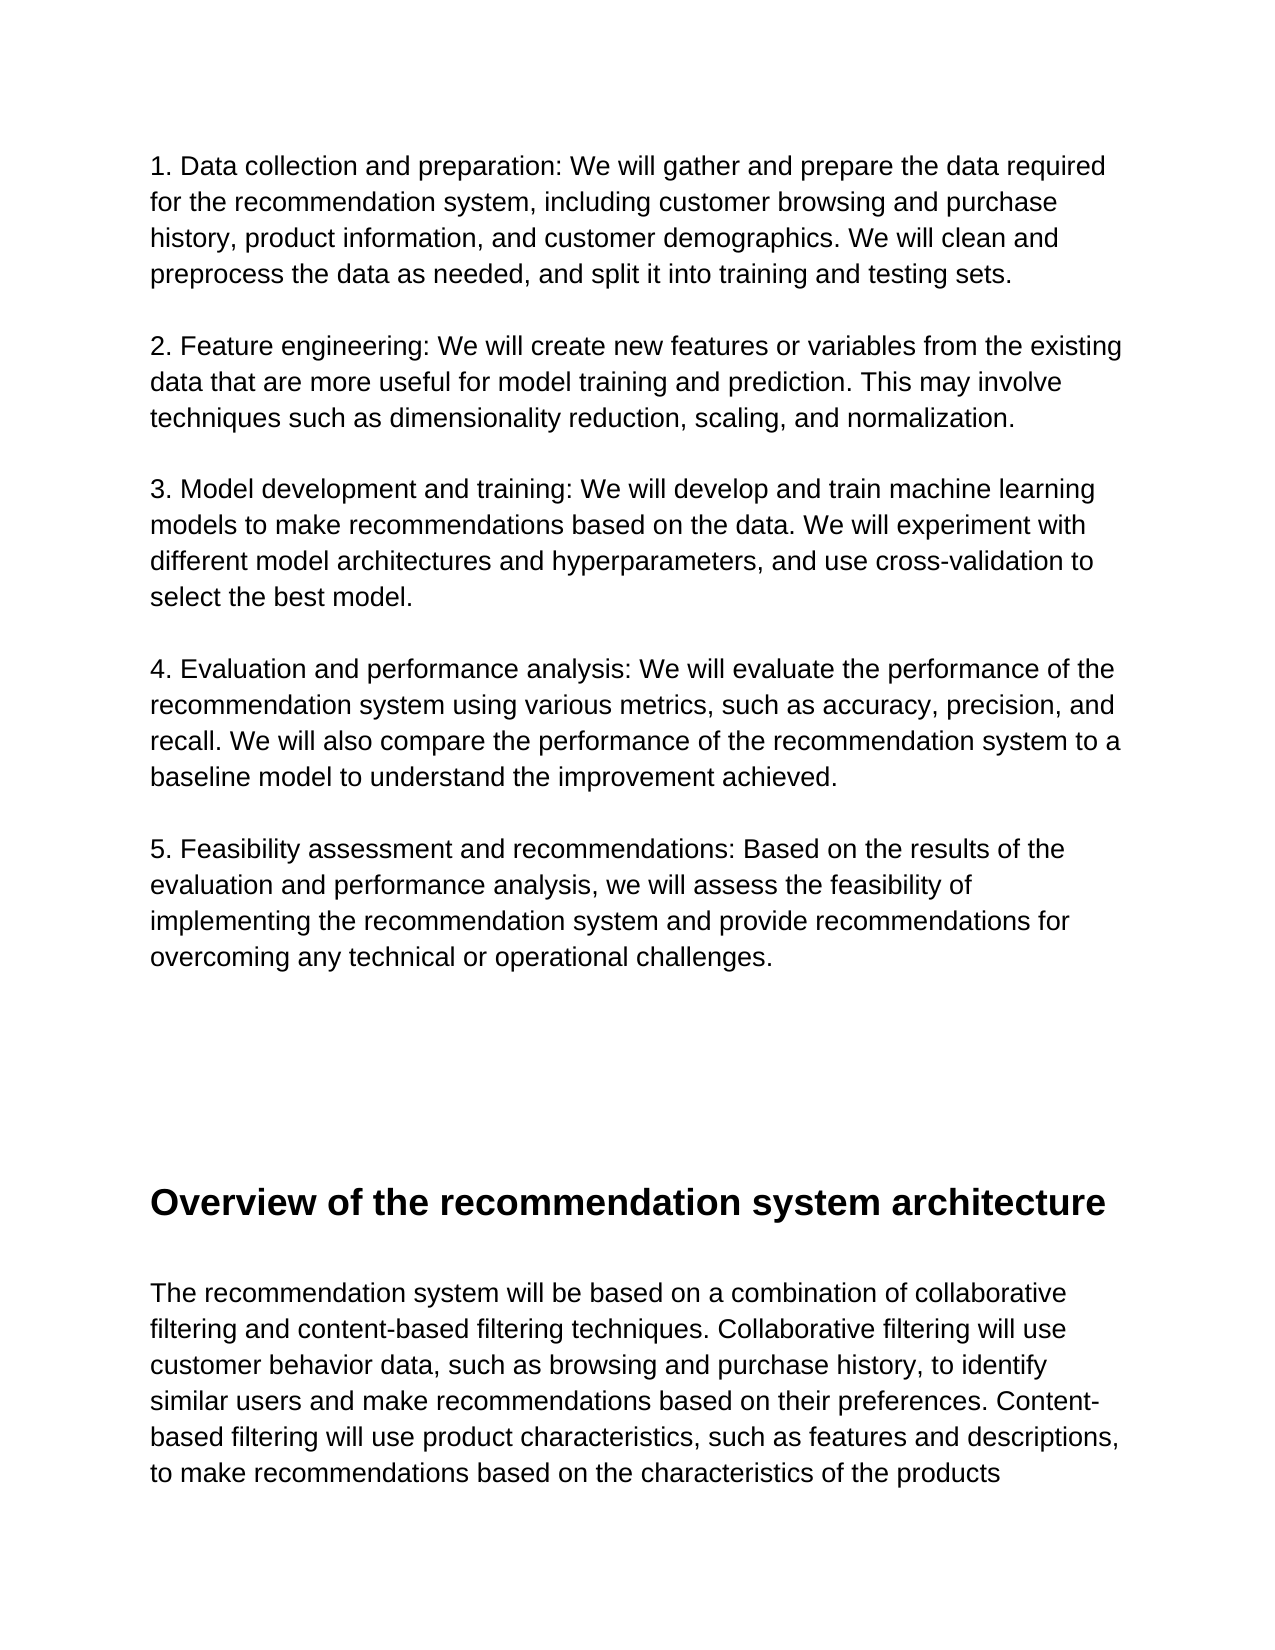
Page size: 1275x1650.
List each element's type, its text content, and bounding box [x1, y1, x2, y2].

text 5. Feasibility assessment and recommendations: Based on the results of the evaluation and performance analysis, we will assess the feasibility of implementing the recommendation system and provide recommendations for overcoming any technical or operational challenges. [150, 833, 1125, 972]
text 3. Model development and training: We will develop and train machine learning models to make recommendations based on the data. We will experiment with different model architectures and hyperparameters, and use cross-validation to select the best model. [150, 473, 1125, 612]
text The recommendation system will be based on a combination of collaborative filtering and content-based filtering techniques. Collaborative filtering will use customer behavior data, such as browsing and purchase history, to identify similar users and make recommendations based on their preferences. Content-based filtering will use product characteristics, such as features and descriptions, to make recommendations based on the characteristics of the products [150, 1277, 1125, 1488]
text 2. Feature engineering: We will create new features or variables from the existing data that are more useful for model training and prediction. This may involve techniques such as dimensionality reduction, scaling, and normalization. [150, 330, 1125, 433]
text 1. Data collection and preparation: We will gather and prepare the data required for the recommendation system, including customer browsing and purchase history, product information, and customer demographics. We will clean and preprocess the data as needed, and split it into training and testing sets. [150, 150, 1125, 289]
text 4. Evaluation and performance analysis: We will evaluate the performance of the recommendation system using various metrics, such as accuracy, precision, and recall. We will also compare the performance of the recommendation system to a baseline model to understand the improvement achieved. [150, 653, 1125, 792]
subtitle Overview of the recommendation system architecture [150, 1180, 1125, 1223]
